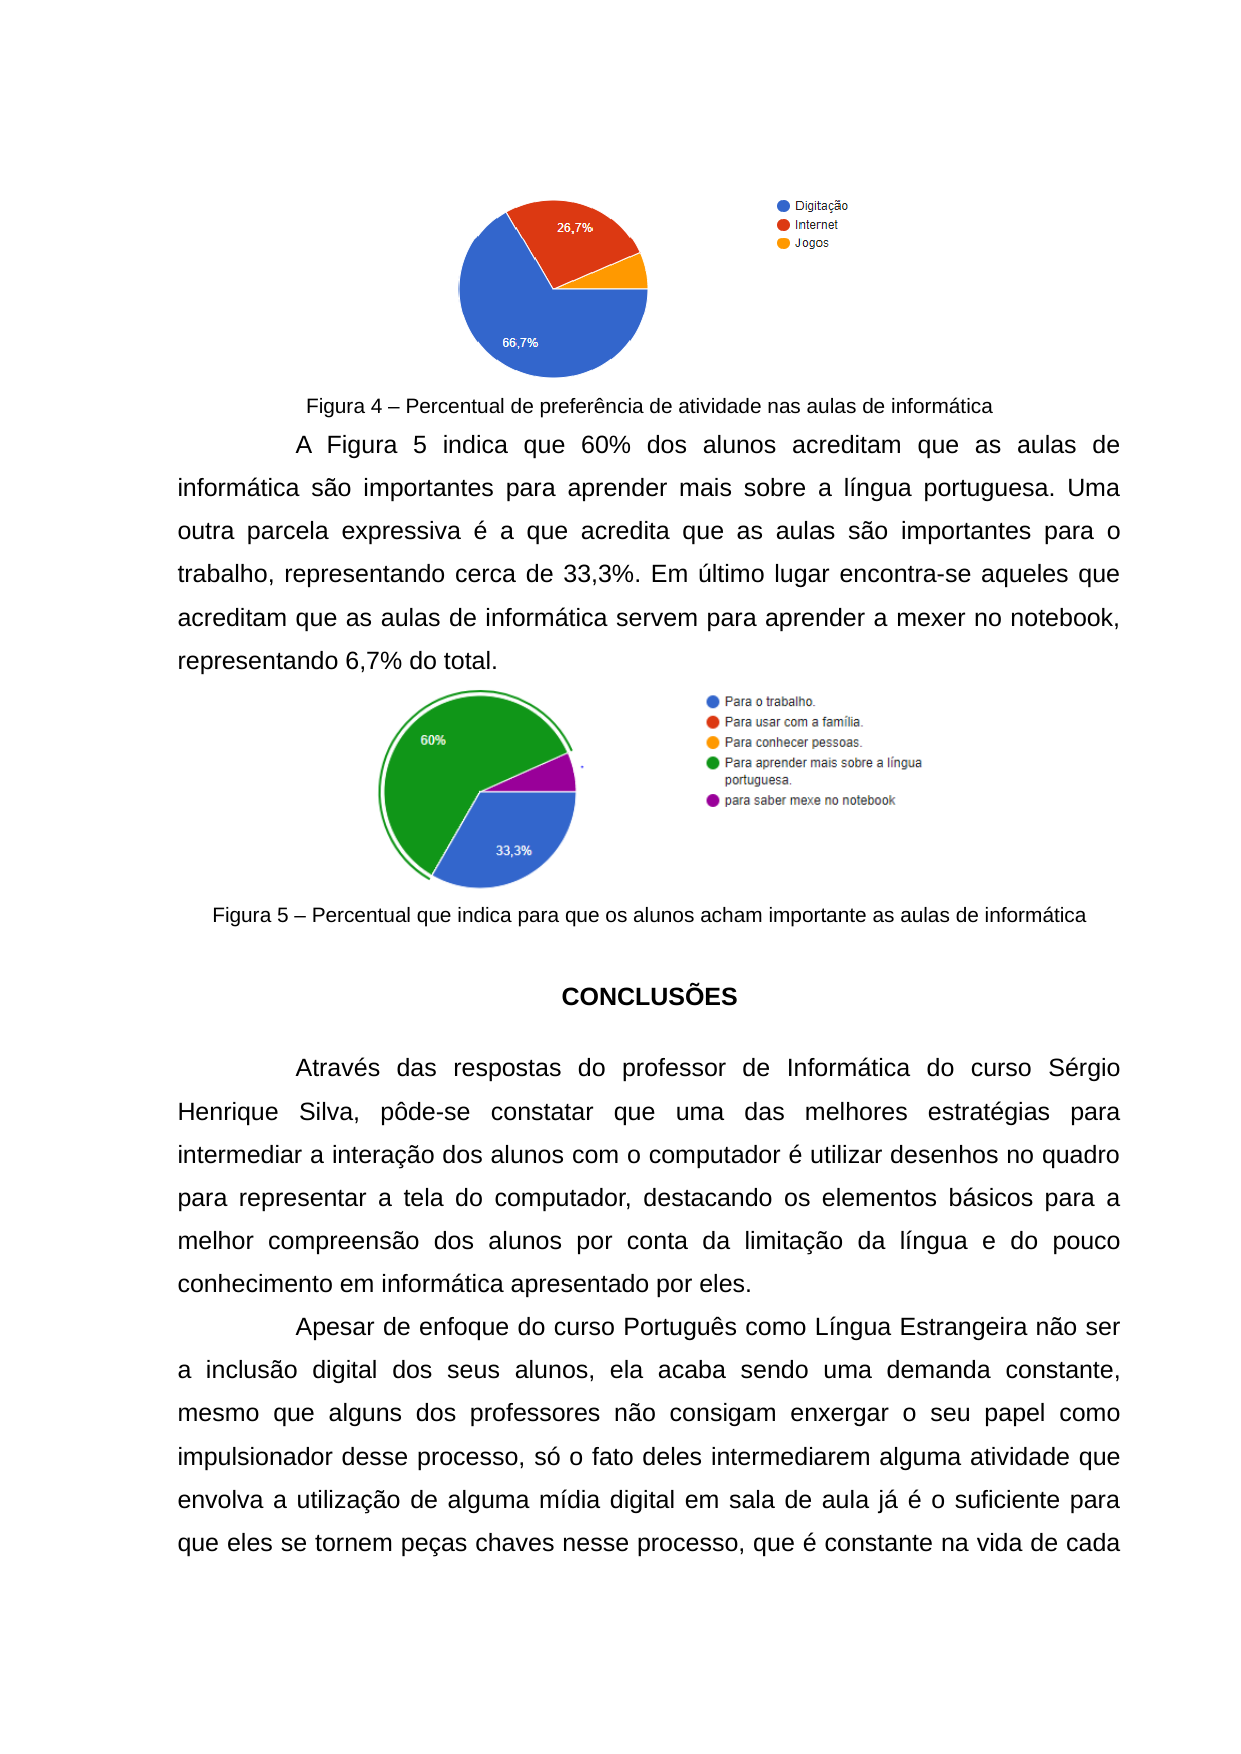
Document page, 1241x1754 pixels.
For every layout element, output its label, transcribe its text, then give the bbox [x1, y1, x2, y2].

text Apesar de enfoque do curso Português como Língua Estrangeira não ser a inclusão digital dos seus alunos, ela acaba sendo uma demanda constante, mesmo que alguns dos professores não consigam enxergar o seu papel como impulsionador desse processo, só o fato deles intermediarem alguma atividade que envolva a utilização de alguma mídia digital em sala de aula já é o suficiente para que eles se tornem peças chaves nesse processo, que é constante na vida de cada [177, 1312, 1122, 1557]
picture [373, 688, 927, 891]
text Figura 4 – Percentual de preferência de atividade nas aulas de informática [177, 177, 1122, 418]
picture [441, 176, 858, 383]
text A Figura 5 indica que 60% dos alunos acreditam que as aulas de informática são importantes para aprender mais sobre a língua portuguesa. Uma outra parcela expressiva é a que acredita que as aulas são importantes para o trabalho, representando cerca de 33,3%. Em último lugar encontra-se aqueles que acreditam que as aulas de informática servem para aprender a mexer no notebook, representando 6,7% do total. [177, 430, 1122, 674]
text Figura 5 – Percentual que indica para que os alunos acham importante as aulas de informática [177, 689, 1122, 926]
text CONCLUSÕES [177, 982, 1122, 1010]
text Através das respostas do professor de Informática do curso Sérgio Henrique Silva, pôde-se constatar que uma das melhores estratégias para intermediar a interação dos alunos com o computador é utilizar desenhos no quadro para representar a tela do computador, destacando os elementos básicos para a melhor compreensão dos alunos por conta da limitação da língua e do pouco conhecimento em informática apresentado por eles. [177, 1053, 1122, 1298]
